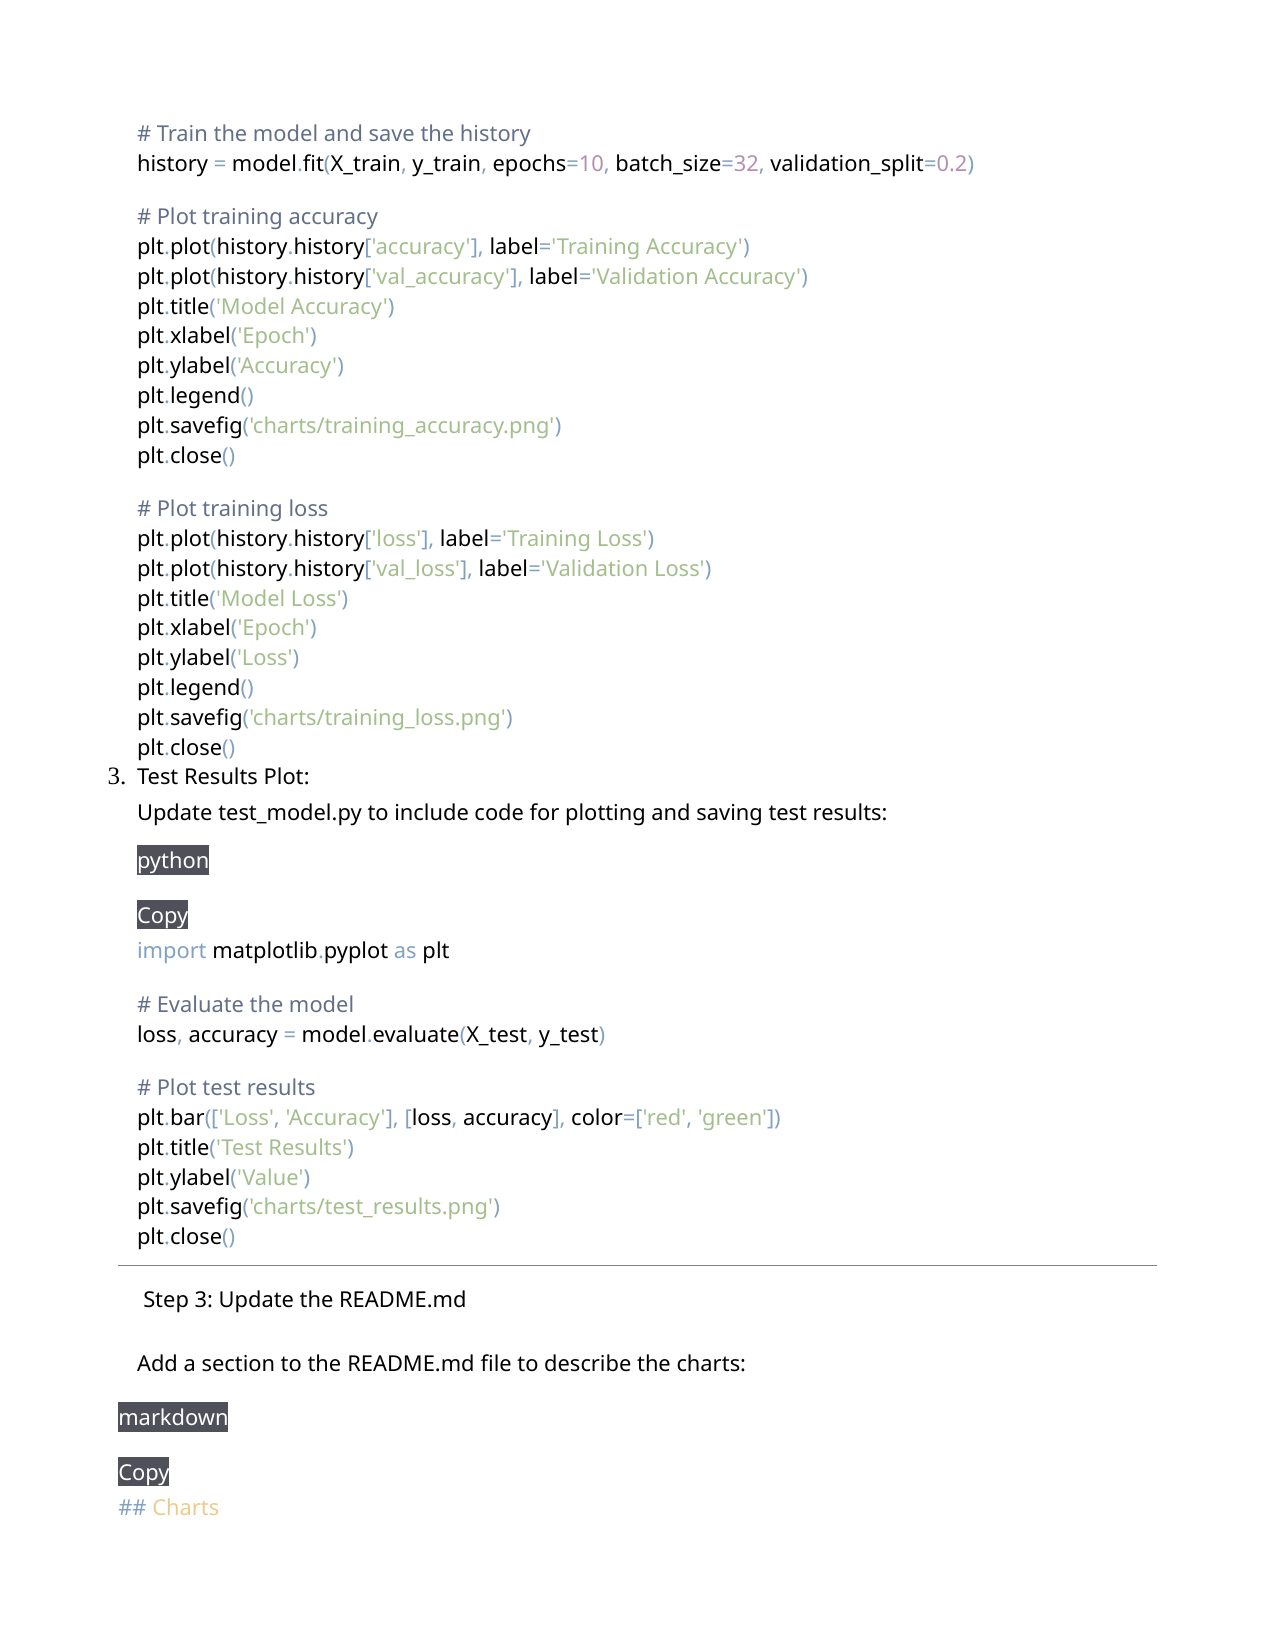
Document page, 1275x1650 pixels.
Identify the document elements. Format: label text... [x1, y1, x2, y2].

list plt.ylabel('Loss') [118, 642, 1157, 672]
list # Plot training loss [118, 493, 1157, 523]
list import matplotlib.pyplot as plt [118, 935, 1157, 965]
list Copy [118, 900, 1157, 929]
list plt.bar(['Loss', 'Accuracy'], [loss, accuracy], color=['red', 'green']) [118, 1102, 1157, 1132]
list plt.ylabel('Value') [118, 1161, 1157, 1191]
text Copy [118, 1457, 1157, 1486]
list plt.title('Model Loss') [118, 582, 1157, 612]
text markdown [118, 1402, 1157, 1432]
list plt.savefig('charts/training_accuracy.png') [118, 410, 1157, 440]
list plt.plot(history.history['loss'], label='Training Loss') [118, 523, 1157, 553]
list plt.xlabel('Epoch') [118, 321, 1157, 350]
text ## Charts [118, 1492, 1157, 1522]
list plt.legend() [118, 672, 1157, 702]
list plt.xlabel('Epoch') [118, 612, 1157, 642]
subtitle Step 3: Update the README.md [143, 1284, 1157, 1314]
list plt.close() [118, 1221, 1157, 1251]
list plt.title('Test Results') [118, 1132, 1157, 1161]
list plt.title('Model Accuracy') [118, 291, 1157, 321]
list python [118, 845, 1157, 875]
list plt.savefig('charts/test_results.png') [118, 1191, 1157, 1221]
list plt.ylabel('Accuracy') [118, 350, 1157, 380]
list plt.close() [118, 440, 1157, 469]
list # Plot test results [118, 1072, 1157, 1102]
list plt.legend() [118, 380, 1157, 410]
list plt.savefig('charts/training_loss.png') [118, 702, 1157, 731]
list Test Results Plot: Update test_model.py to include code for plotting and saving test results: [118, 761, 1157, 827]
list plt.plot(history.history['accuracy'], label='Training Accuracy') [118, 231, 1157, 261]
list plt.plot(history.history['val_loss'], label='Validation Loss') [118, 553, 1157, 582]
list # Plot training accuracy [118, 201, 1157, 231]
list loss, accuracy = model.evaluate(X_test, y_test) [118, 1019, 1157, 1048]
list history = model.fit(X_train, y_train, epochs=10, batch_size=32, validation_split=0.2) [118, 148, 1157, 178]
list plt.plot(history.history['val_accuracy'], label='Validation Accuracy') [118, 261, 1157, 291]
list # Train the model and save the history [118, 118, 1157, 148]
text Add a section to the README.md file to describe the charts: [137, 1348, 1157, 1377]
list # Evaluate the model [118, 989, 1157, 1019]
list plt.close() [118, 731, 1157, 761]
